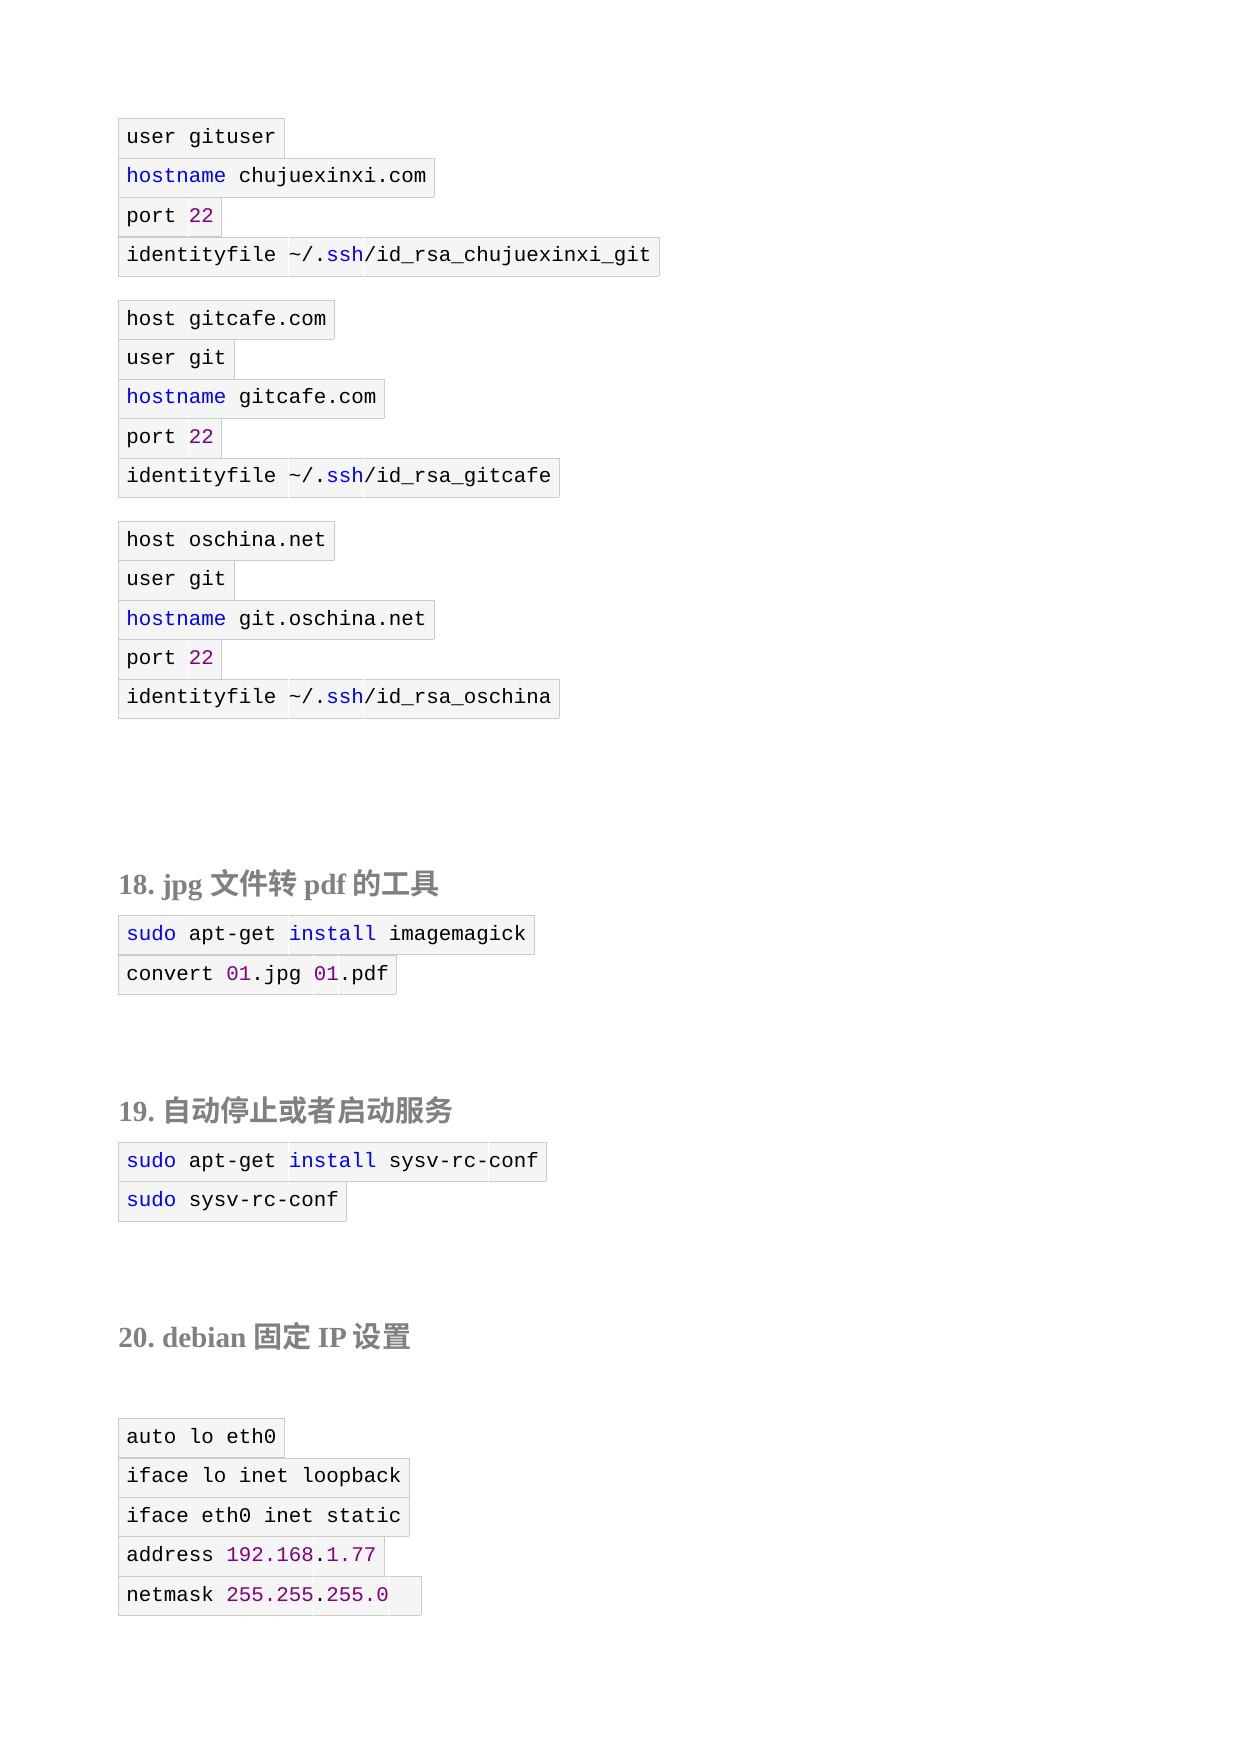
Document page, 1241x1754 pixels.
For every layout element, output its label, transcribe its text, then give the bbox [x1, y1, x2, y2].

text [435, 600, 1122, 639]
subtitle 19. 自动停止或者启动服务 [118, 1087, 1122, 1129]
text user git [119, 340, 234, 379]
text [410, 1497, 1122, 1536]
text hostname chujuexinxi.com [119, 159, 434, 197]
text port 22 [119, 198, 221, 236]
subtitle 20. debian 固定IP设置 [118, 1314, 1122, 1356]
text [347, 1181, 1122, 1221]
text iface lo inet loopback [119, 1459, 409, 1497]
text user git [119, 561, 234, 600]
text identityfile ~/.ssh/id_rsa_gitcafe [119, 459, 559, 497]
subtitle 18. jpg 文件转 pdf的工具 [118, 860, 1122, 903]
text [385, 1536, 1122, 1576]
text [235, 339, 1122, 379]
text identityfile ~/.ssh/id_rsa_chujuexinxi_git [119, 238, 659, 276]
text identityfile ~/.ssh/id_rsa_oschina [119, 680, 559, 718]
text [535, 915, 1122, 954]
text [222, 418, 1122, 458]
text [222, 639, 1122, 679]
text address 192.168.1.77 [119, 1537, 384, 1576]
text sudo apt-get install imagemagick [119, 916, 534, 954]
text host oschina.net [119, 522, 334, 560]
text auto lo eth0 [119, 1419, 284, 1457]
text [235, 560, 1122, 600]
text [435, 158, 1122, 197]
text [335, 300, 1122, 339]
text [285, 118, 1122, 158]
text [222, 197, 1122, 237]
text [560, 458, 1122, 497]
text [335, 521, 1122, 560]
text [285, 1418, 1122, 1457]
text [560, 679, 1122, 718]
text [385, 379, 1122, 418]
text [660, 237, 1122, 276]
text [397, 954, 1122, 994]
text user gituser [119, 119, 284, 158]
text [547, 1142, 1122, 1181]
text port 22 [119, 419, 221, 458]
text netmask 255.255.255.0 [119, 1577, 421, 1615]
text [410, 1457, 1122, 1497]
text convert 01.jpg 01.pdf [119, 956, 396, 994]
text hostname gitcafe.com [119, 380, 384, 418]
text sudo sysv-rc-conf [119, 1182, 346, 1221]
text sudo apt-get install sysv-rc-conf [119, 1143, 546, 1181]
text host gitcafe.com [119, 301, 334, 339]
text port 22 [119, 640, 221, 679]
text [422, 1576, 1122, 1615]
text hostname git.oschina.net [119, 601, 434, 639]
text iface eth0 inet static [119, 1498, 409, 1536]
